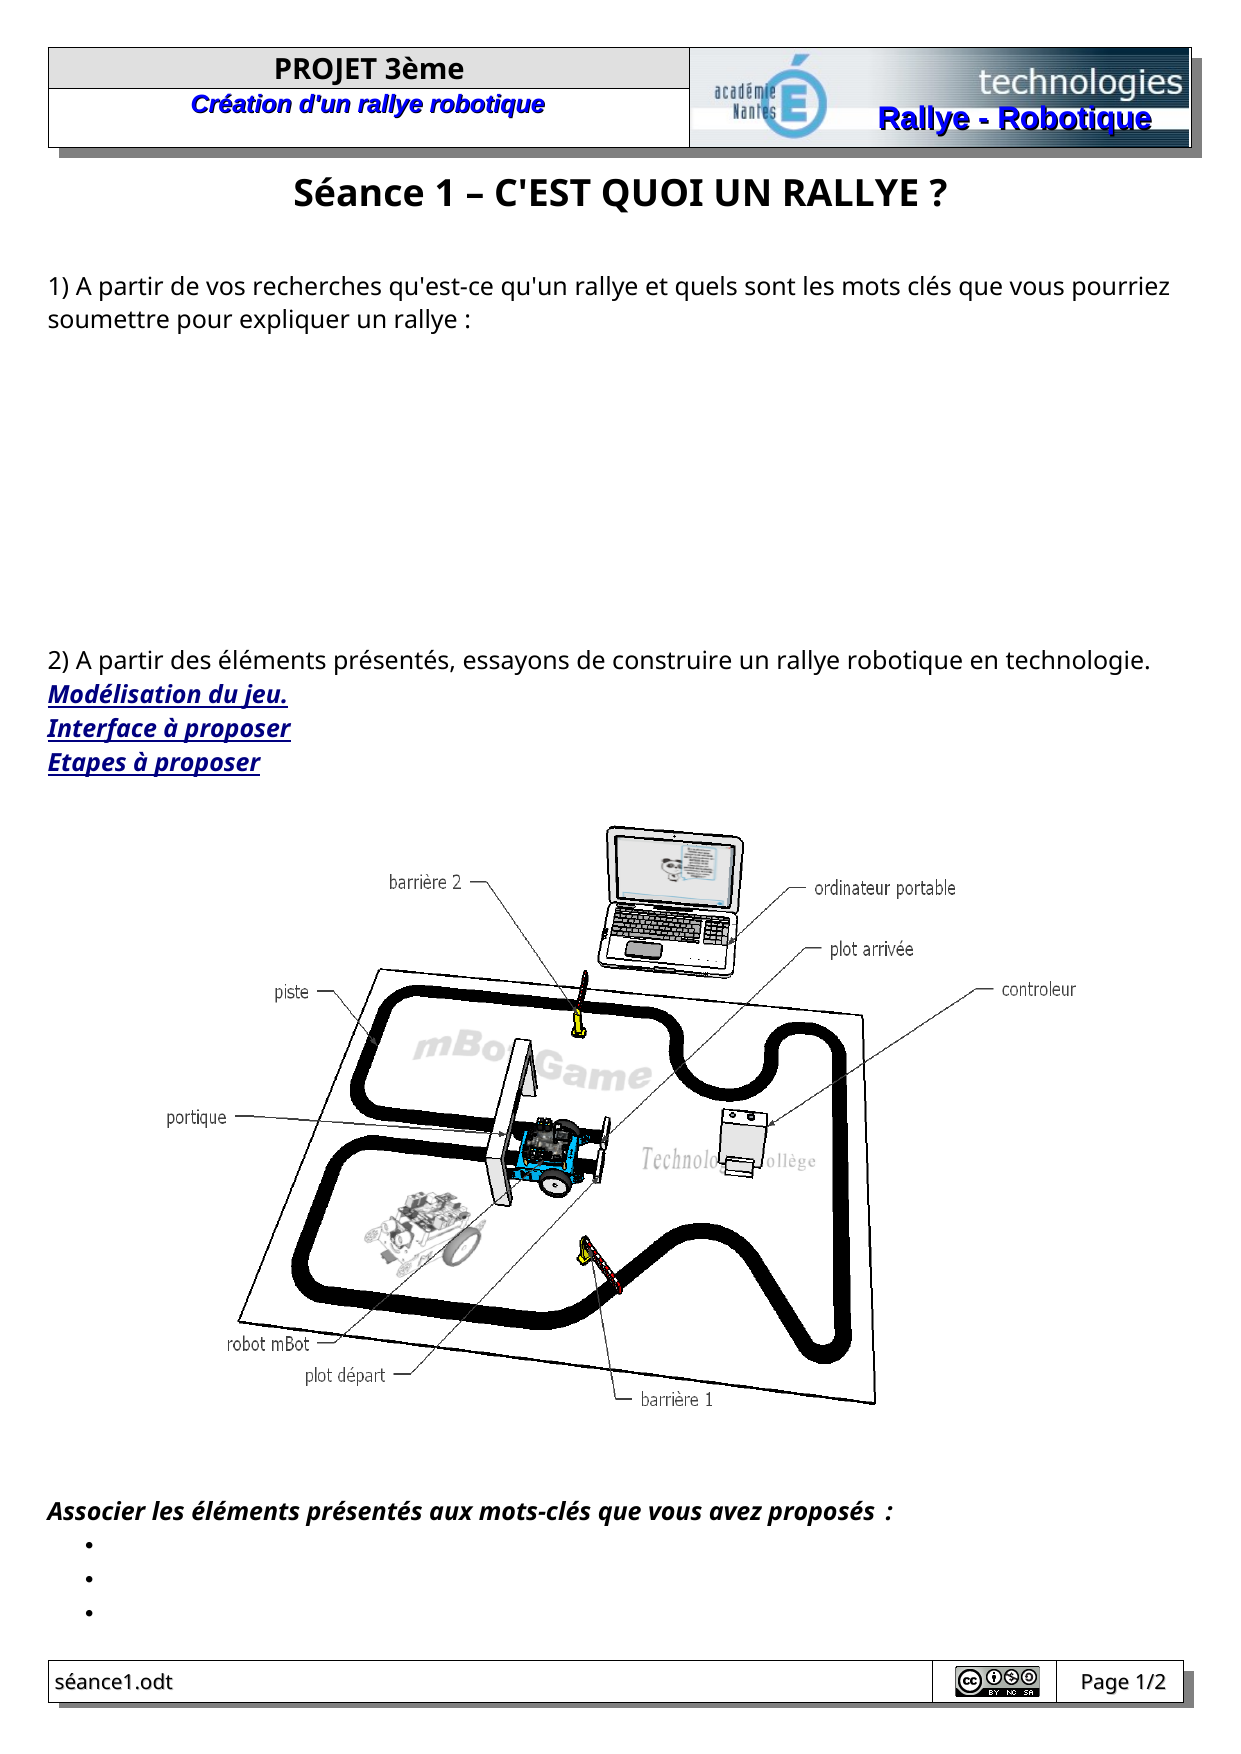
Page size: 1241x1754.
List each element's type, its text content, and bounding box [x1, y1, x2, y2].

picture [955, 1666, 1040, 1697]
text Modélisation du jeu. [47, 677, 1193, 711]
text Interface à proposer [47, 711, 1193, 745]
text Etapes à proposer [47, 745, 1193, 779]
picture [690, 48, 1189, 147]
picture [156, 813, 1084, 1426]
text Associer les éléments présentés aux mots-clés que vous avez proposés : [47, 1494, 1193, 1528]
text Séance 1 – C'EST QUOI UN RALLYE ? [47, 166, 1193, 217]
text 1) A partir de vos recherches qu'est-ce qu'un rallye et quels sont les mots clés que vous pourriez soumettre pour expliquer un rallye : [47, 268, 1193, 336]
text 2) A partir des éléments présentés, essayons de construire un rallye robotique en technologie. [47, 643, 1193, 677]
